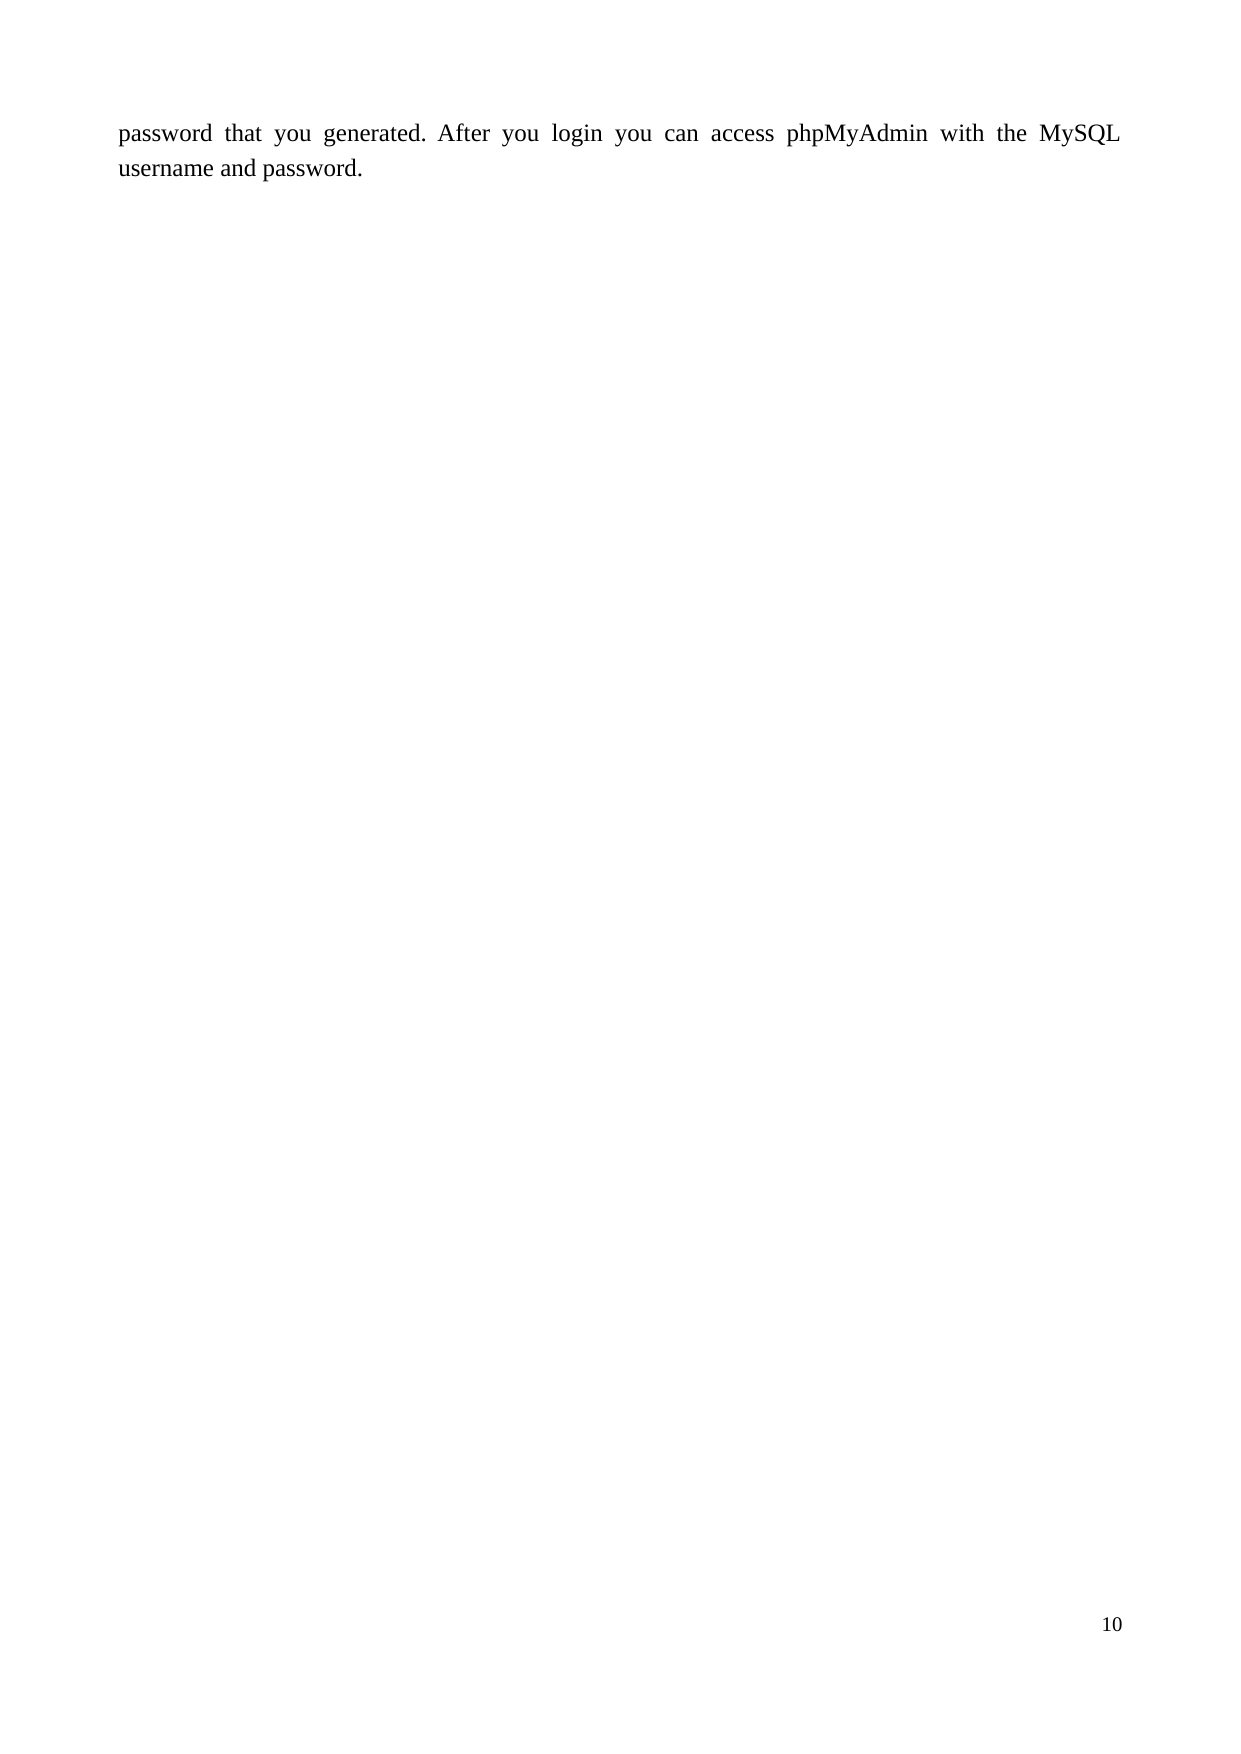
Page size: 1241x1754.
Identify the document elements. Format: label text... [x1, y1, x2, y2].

text password that you generated. After you login you can access phpMyAdmin with the MySQL username and password. [118, 118, 1122, 181]
